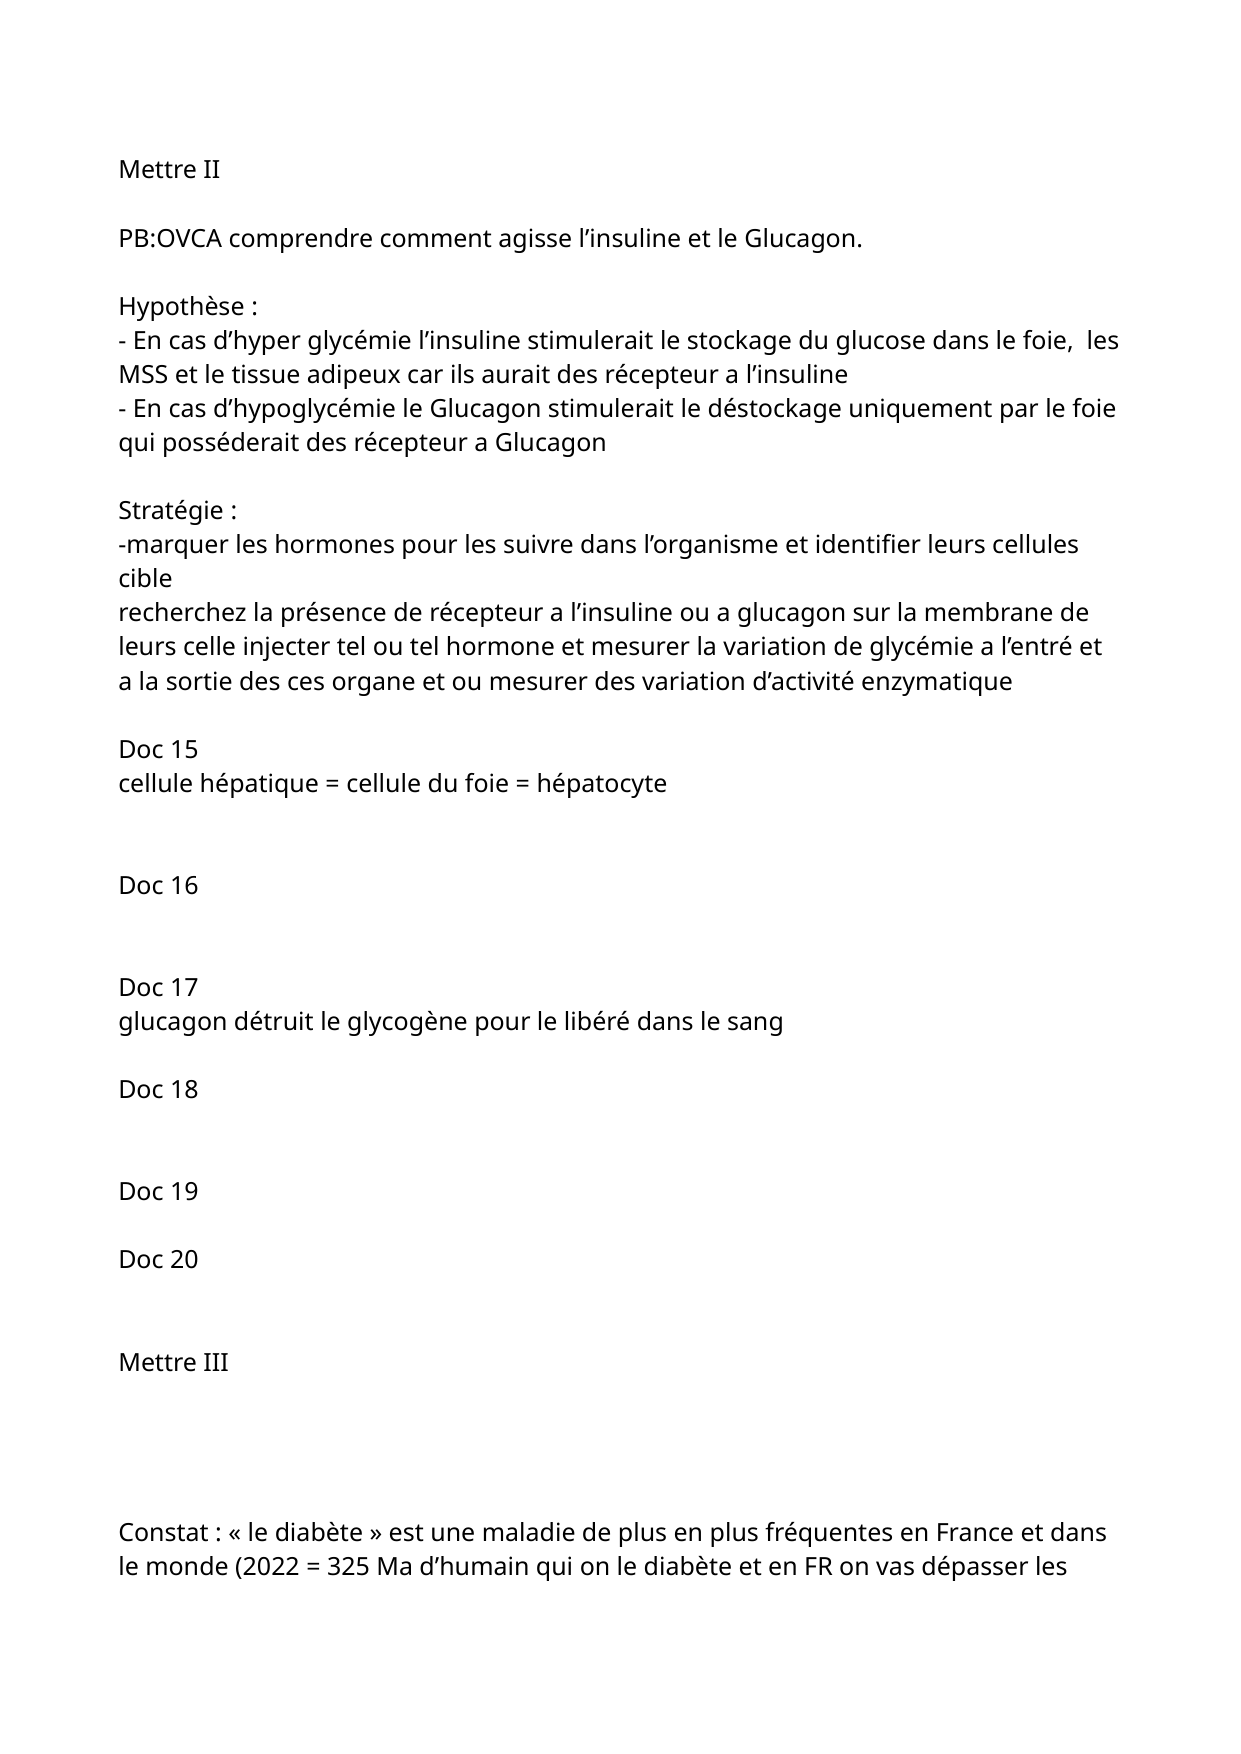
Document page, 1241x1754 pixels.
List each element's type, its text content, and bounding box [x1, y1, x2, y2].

text Stratégie : [118, 493, 1122, 527]
text -marquer les hormones pour les suivre dans l’organisme et identifier leurs cellules cible [118, 527, 1122, 595]
text Doc 18 [118, 1072, 1122, 1106]
text - En cas d’hyper glycémie l’insuline stimulerait le stockage du glucose dans le foie, les MSS et le tissue adipeux car ils aurait des récepteur a l’insuline [118, 322, 1122, 391]
text Mettre III [118, 1344, 1122, 1378]
text Doc 15 [118, 731, 1122, 765]
text - En cas d’hypoglycémie le Glucagon stimulerait le déstockage uniquement par le foie qui posséderait des récepteur a Glucagon [118, 391, 1122, 459]
text Hypothèse : [118, 288, 1122, 322]
text Mettre II [118, 152, 1122, 186]
text recherchez la présence de récepteur a l’insuline ou a glucagon sur la membrane de leurs celle injecter tel ou tel hormone et mesurer la variation de glycémie a l’entré et a la sortie des ces organe et ou mesurer des variation d’activité enzymatique [118, 595, 1122, 697]
text PB:OVCA comprendre comment agisse l’insuline et le Glucagon. [118, 220, 1122, 254]
text Constat : « le diabète » est une maladie de plus en plus fréquentes en France et dans le monde (2022 = 325 Ma d’humain qui on le diabète et en FR on vas dépasser les [118, 1515, 1122, 1583]
text Doc 16 [118, 867, 1122, 902]
text cellule hépatique = cellule du foie = hépatocyte [118, 765, 1122, 799]
text Doc 20 [118, 1242, 1122, 1276]
text glucagon détruit le glycogène pour le libéré dans le sang [118, 1004, 1122, 1038]
text Doc 19 [118, 1174, 1122, 1208]
text Doc 17 [118, 970, 1122, 1004]
